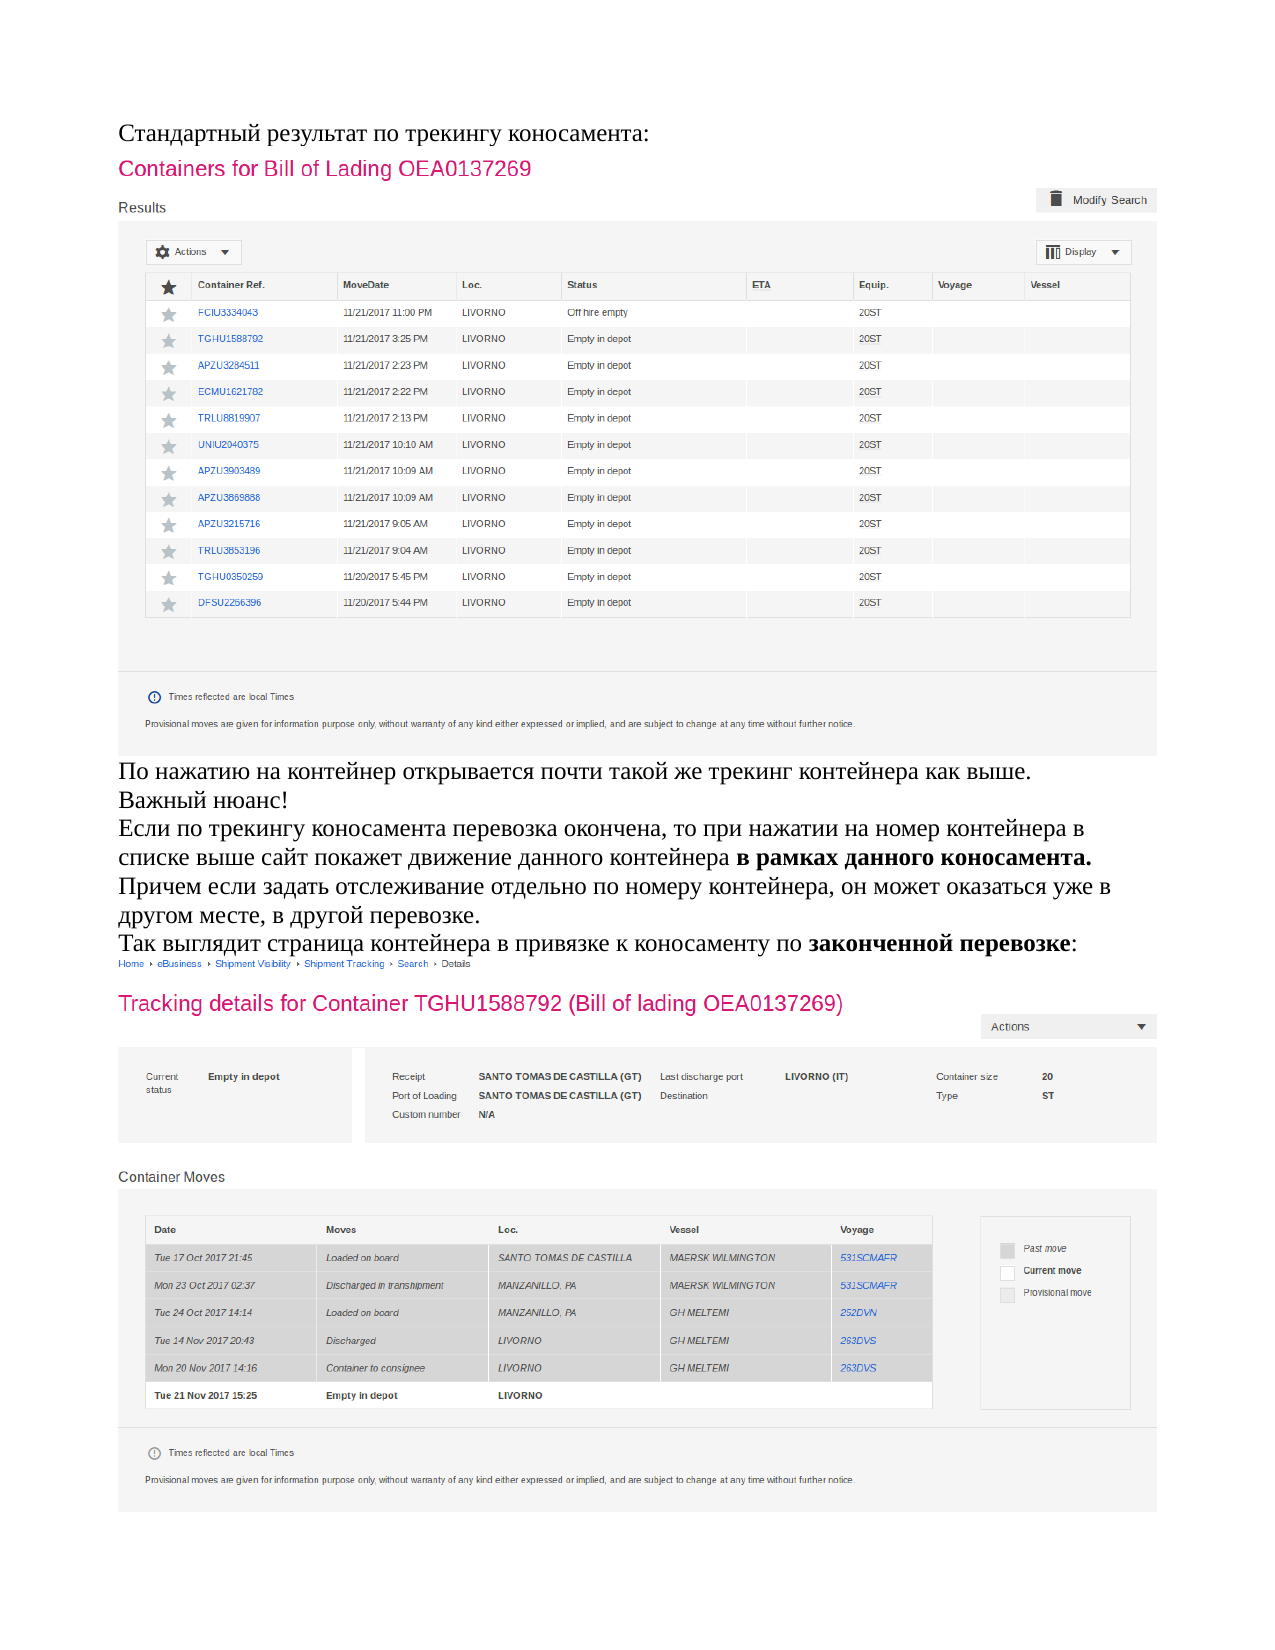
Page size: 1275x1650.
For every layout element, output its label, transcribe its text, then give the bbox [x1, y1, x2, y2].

text По нажатию на контейнер открывается почти такой же трекинг контейнера как выше. [118, 756, 1157, 785]
picture [118, 146, 1157, 756]
text Если по трекингу коносамента перевозка окончена, то при нажатии на номер контейнера в списке выше сайт покажет движение данного контейнера в рамках данного коносамента. Причем если задать отслеживание отдельно по номеру контейнера, он может оказаться уже в другом месте, в другой перевозке. [118, 813, 1157, 928]
picture [118, 957, 1157, 1512]
text Важный нюанс! [118, 785, 1157, 813]
text Так выглядит страница контейнера в привязке к коносаменту по законченной перевозке: [118, 928, 1157, 957]
text Стандартный результат по трекингу коносамента: [118, 118, 1157, 146]
